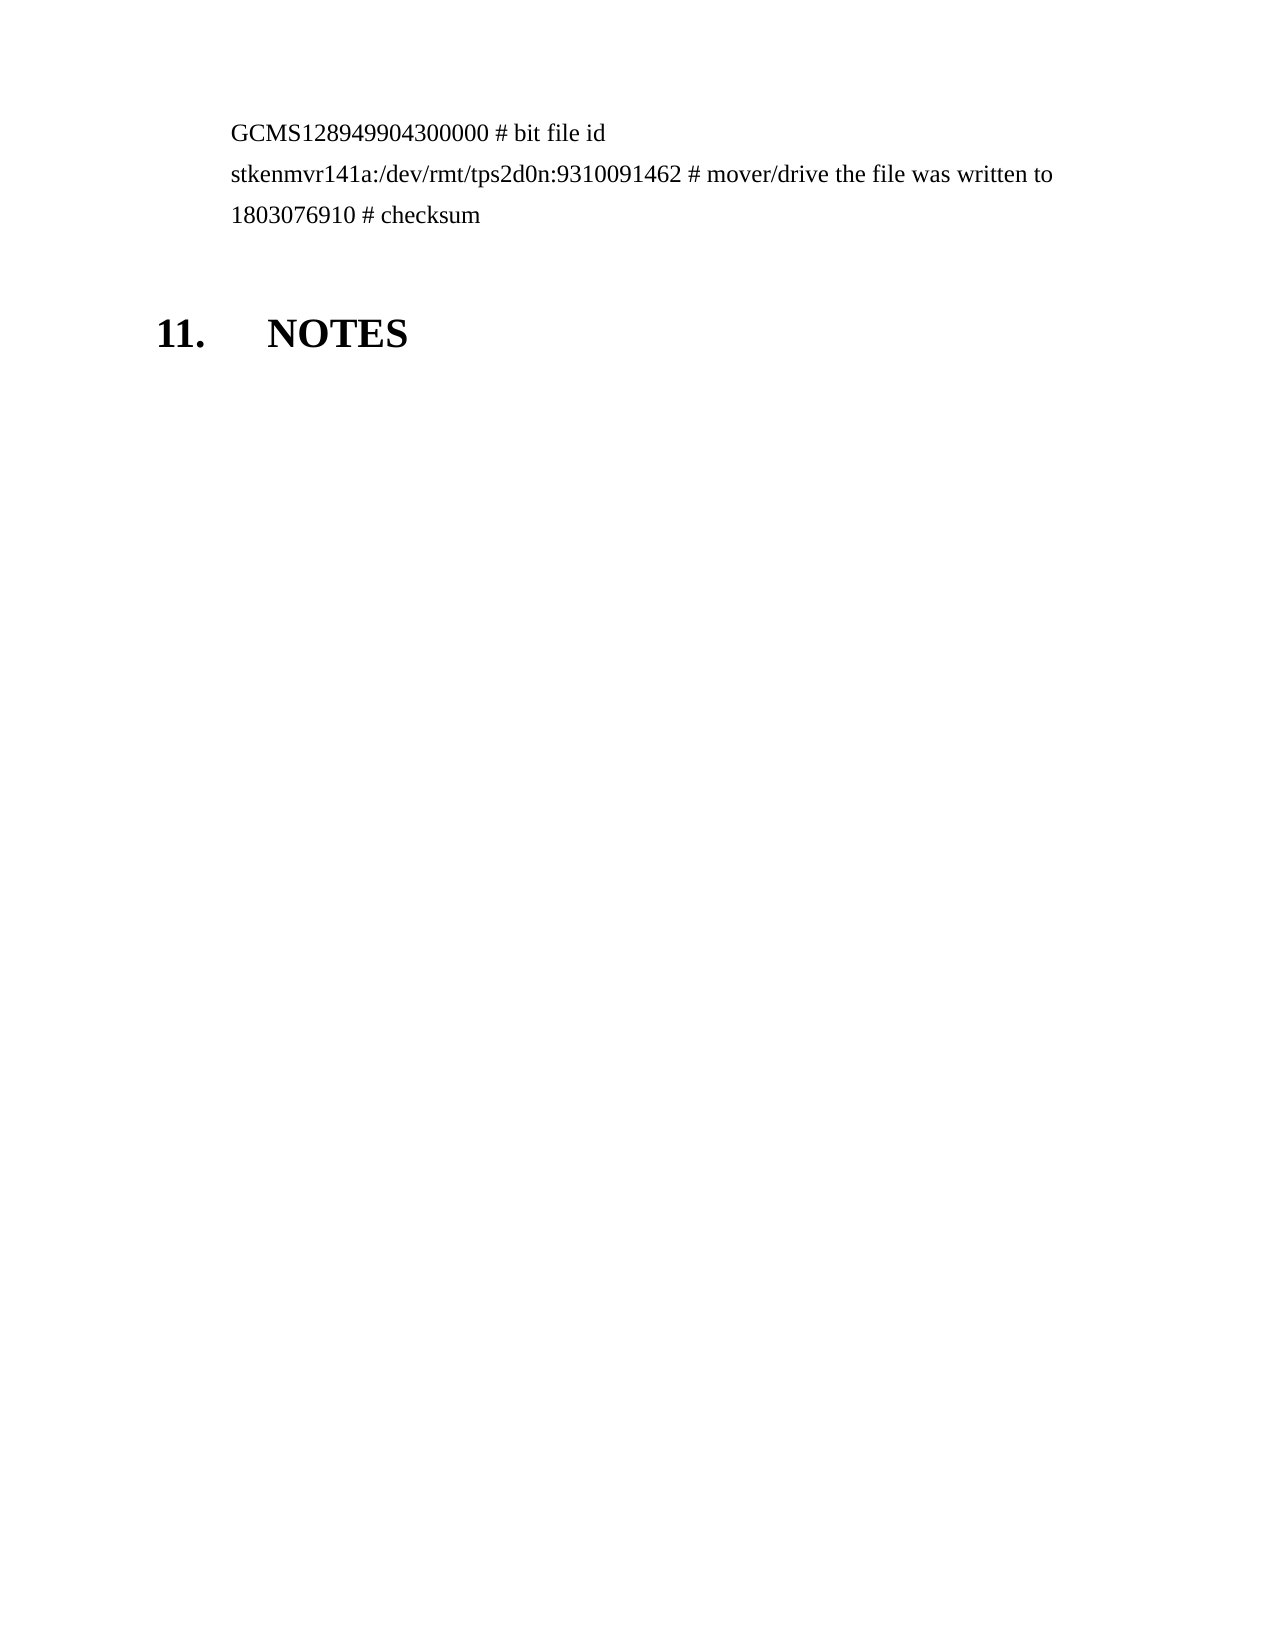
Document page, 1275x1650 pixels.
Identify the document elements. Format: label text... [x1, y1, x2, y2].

list stkenmvr141a:/dev/rmt/tps2d0n:9310091462 # mover/drive the file was written to [193, 159, 1157, 188]
list GCMS128949904300000 # bit file id [193, 118, 1157, 147]
subtitle NOTES [156, 308, 1157, 356]
list 1803076910 # checksum [193, 201, 1157, 229]
